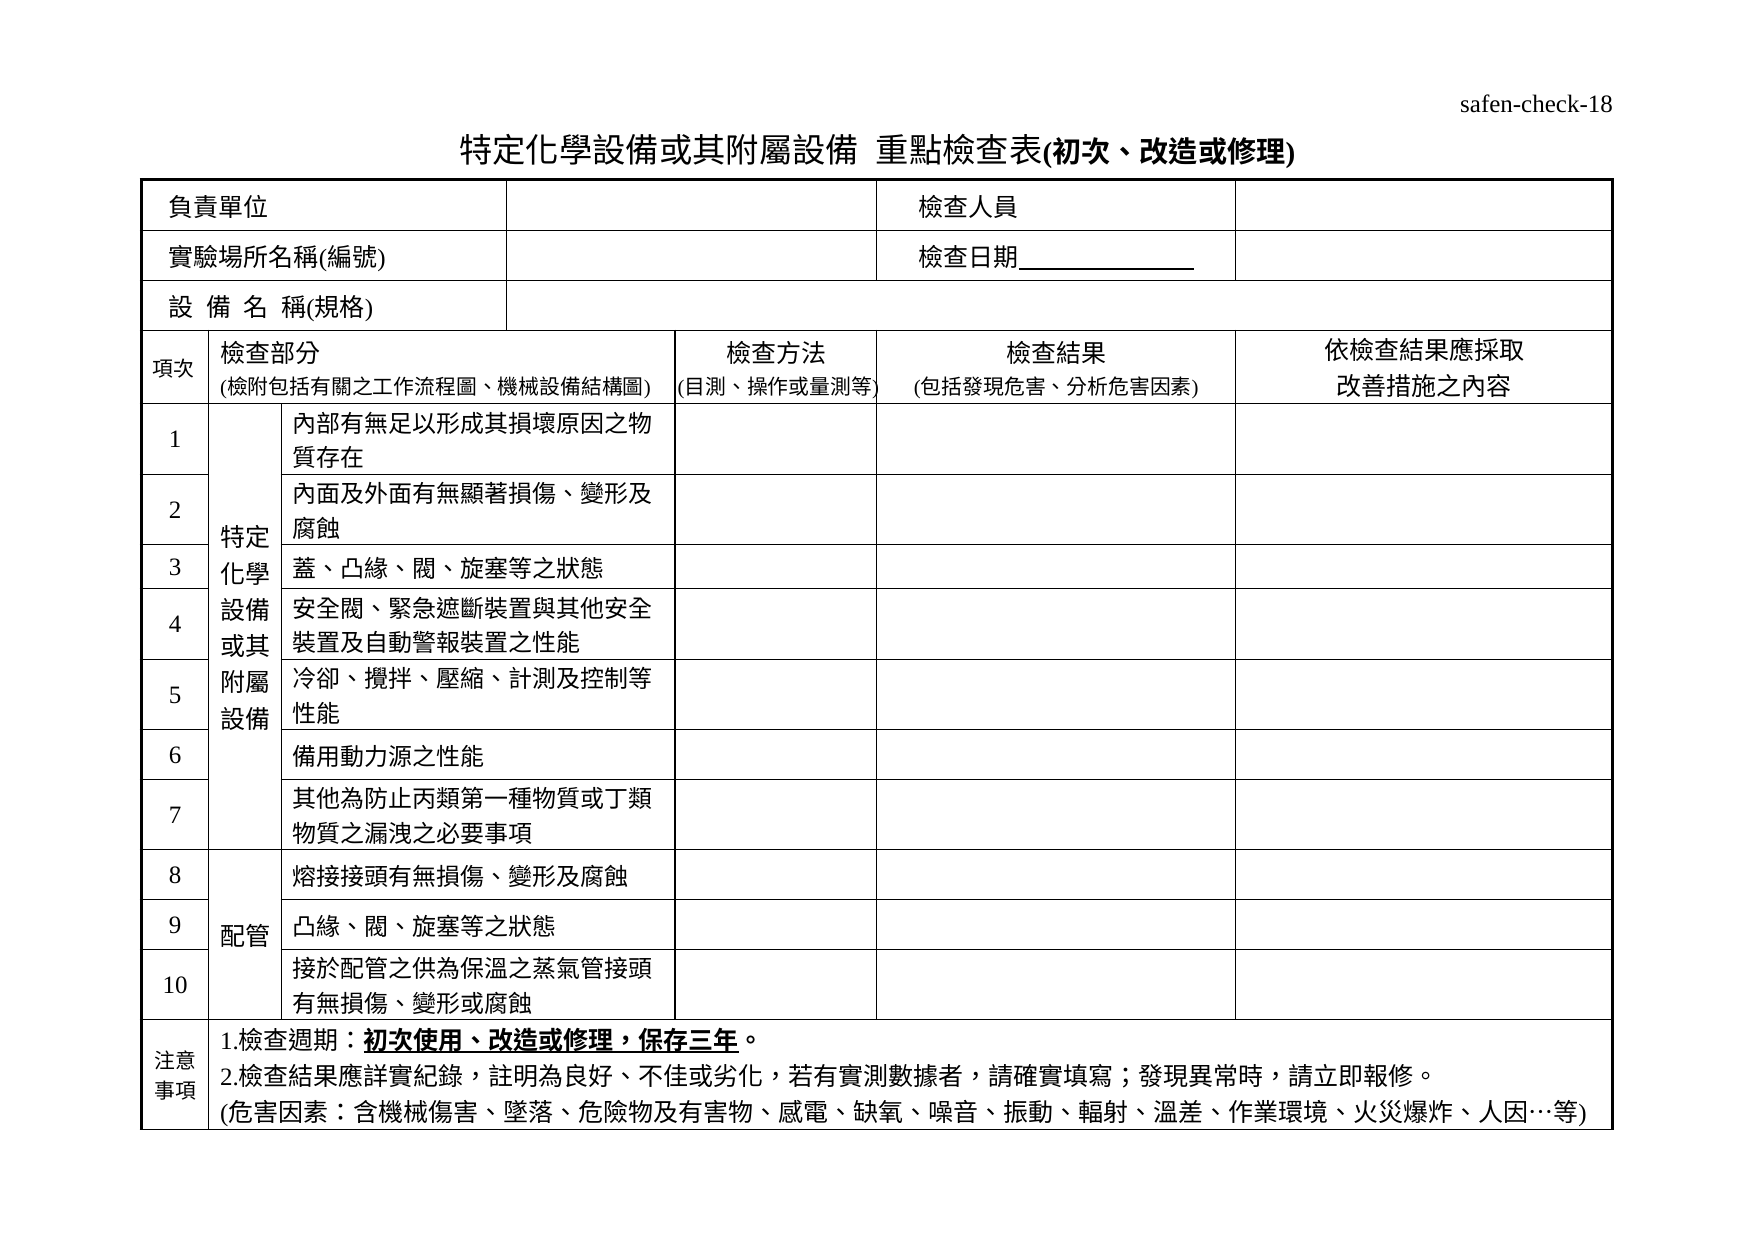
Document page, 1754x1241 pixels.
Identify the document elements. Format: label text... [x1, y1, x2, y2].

table_cell [1236, 231, 1611, 280]
table_cell [1236, 545, 1611, 588]
table_cell 2 [143, 475, 208, 544]
table_header [507, 181, 876, 230]
table_cell [877, 660, 1235, 729]
table_cell 安全閥、緊急遮斷裝置與其他安全裝置及自動警報裝置之性能 [282, 589, 674, 659]
table_cell [877, 780, 1235, 849]
table_cell 注意事項 [143, 1020, 208, 1129]
table_cell [676, 780, 876, 849]
table_cell [1236, 850, 1611, 899]
table_cell 項次 [143, 331, 208, 403]
table_header 負責單位 [143, 181, 506, 230]
table_cell 其他為防止丙類第一種物質或丁類物質之漏洩之必要事項 [282, 780, 674, 849]
table_cell 9 [143, 900, 208, 949]
table_cell [877, 545, 1235, 588]
table_cell [507, 231, 876, 280]
table_cell [676, 475, 876, 544]
table_cell [676, 589, 876, 659]
table_cell 配管 [209, 850, 281, 1019]
table_cell [676, 730, 876, 779]
table_header 檢查人員 [877, 181, 1235, 230]
table_cell [877, 850, 1235, 899]
table_cell 依檢查結果應採取 改善措施之內容 [1236, 331, 1611, 403]
table_cell [877, 475, 1235, 544]
table_cell 設 備 名 稱(規格) [143, 281, 506, 329]
table_header [1236, 181, 1611, 230]
table_cell 檢查方法 (目測、操作或量測等) [676, 331, 876, 403]
table_cell 內部有無足以形成其損壞原因之物質存在 [282, 404, 674, 473]
table_cell 接於配管之供為保溫之蒸氣管接頭有無損傷、變形或腐蝕 [282, 950, 674, 1019]
table_cell [877, 404, 1235, 473]
table_cell 熔接接頭有無損傷、變形及腐蝕 [282, 850, 674, 899]
table_cell 實驗場所名稱(編號) [143, 231, 506, 280]
table_cell [1236, 589, 1611, 659]
table_cell [877, 730, 1235, 779]
table_cell 檢查部分 (檢附包括有關之工作流程圖、機械設備結構圖) [209, 331, 674, 403]
table_cell [676, 850, 876, 899]
table_cell 1.檢查週期：初次使用、改造或修理，保存三年。 2.檢查結果應詳實紀錄，註明為良好、不佳或劣化，若有實測數據者，請確實填寫；發現異常時，請立即報修。 (危害因素：含機械傷害、墜落、危險物及有害物、感電、缺氧、噪音、振動、輻射、溫差、作業環境、火災爆炸、人因…等) [209, 1020, 1611, 1129]
table_cell 4 [143, 589, 208, 659]
table_cell [877, 589, 1235, 659]
table_cell [1236, 780, 1611, 849]
table_cell 1 [143, 404, 208, 473]
table_cell 凸緣、閥、旋塞等之狀態 [282, 900, 674, 949]
text 特定化學設備或其附屬設備 重點檢查表(初次、改造或修理) [150, 124, 1604, 172]
table_cell 5 [143, 660, 208, 729]
table_cell [1236, 404, 1611, 473]
table_cell 特定化學設備或其附屬設備 [209, 404, 281, 849]
table_cell 10 [143, 950, 208, 1019]
table_cell [676, 404, 876, 473]
table_cell [877, 900, 1235, 949]
table_cell [1236, 660, 1611, 729]
table_cell 蓋、凸緣、閥、旋塞等之狀態 [282, 545, 674, 588]
table_cell [1236, 900, 1611, 949]
table_cell 冷卻、攪拌、壓縮、計測及控制等性能 [282, 660, 674, 729]
table_cell [676, 660, 876, 729]
table_cell [1236, 475, 1611, 544]
table_cell 8 [143, 850, 208, 899]
table_cell [676, 545, 876, 588]
table_cell [877, 950, 1235, 1019]
table_cell 3 [143, 545, 208, 588]
table_cell 檢查日期 [877, 231, 1235, 280]
table_cell [507, 281, 1611, 329]
table_cell 7 [143, 780, 208, 849]
table_cell 檢查結果 (包括發現危害、分析危害因素) [877, 331, 1235, 403]
table_cell 內面及外面有無顯著損傷、變形及腐蝕 [282, 475, 674, 544]
table_cell [1236, 950, 1611, 1019]
table_cell [676, 950, 876, 1019]
table_cell [676, 900, 876, 949]
table_cell 6 [143, 730, 208, 779]
table_cell [1236, 730, 1611, 779]
table_cell 備用動力源之性能 [282, 730, 674, 779]
